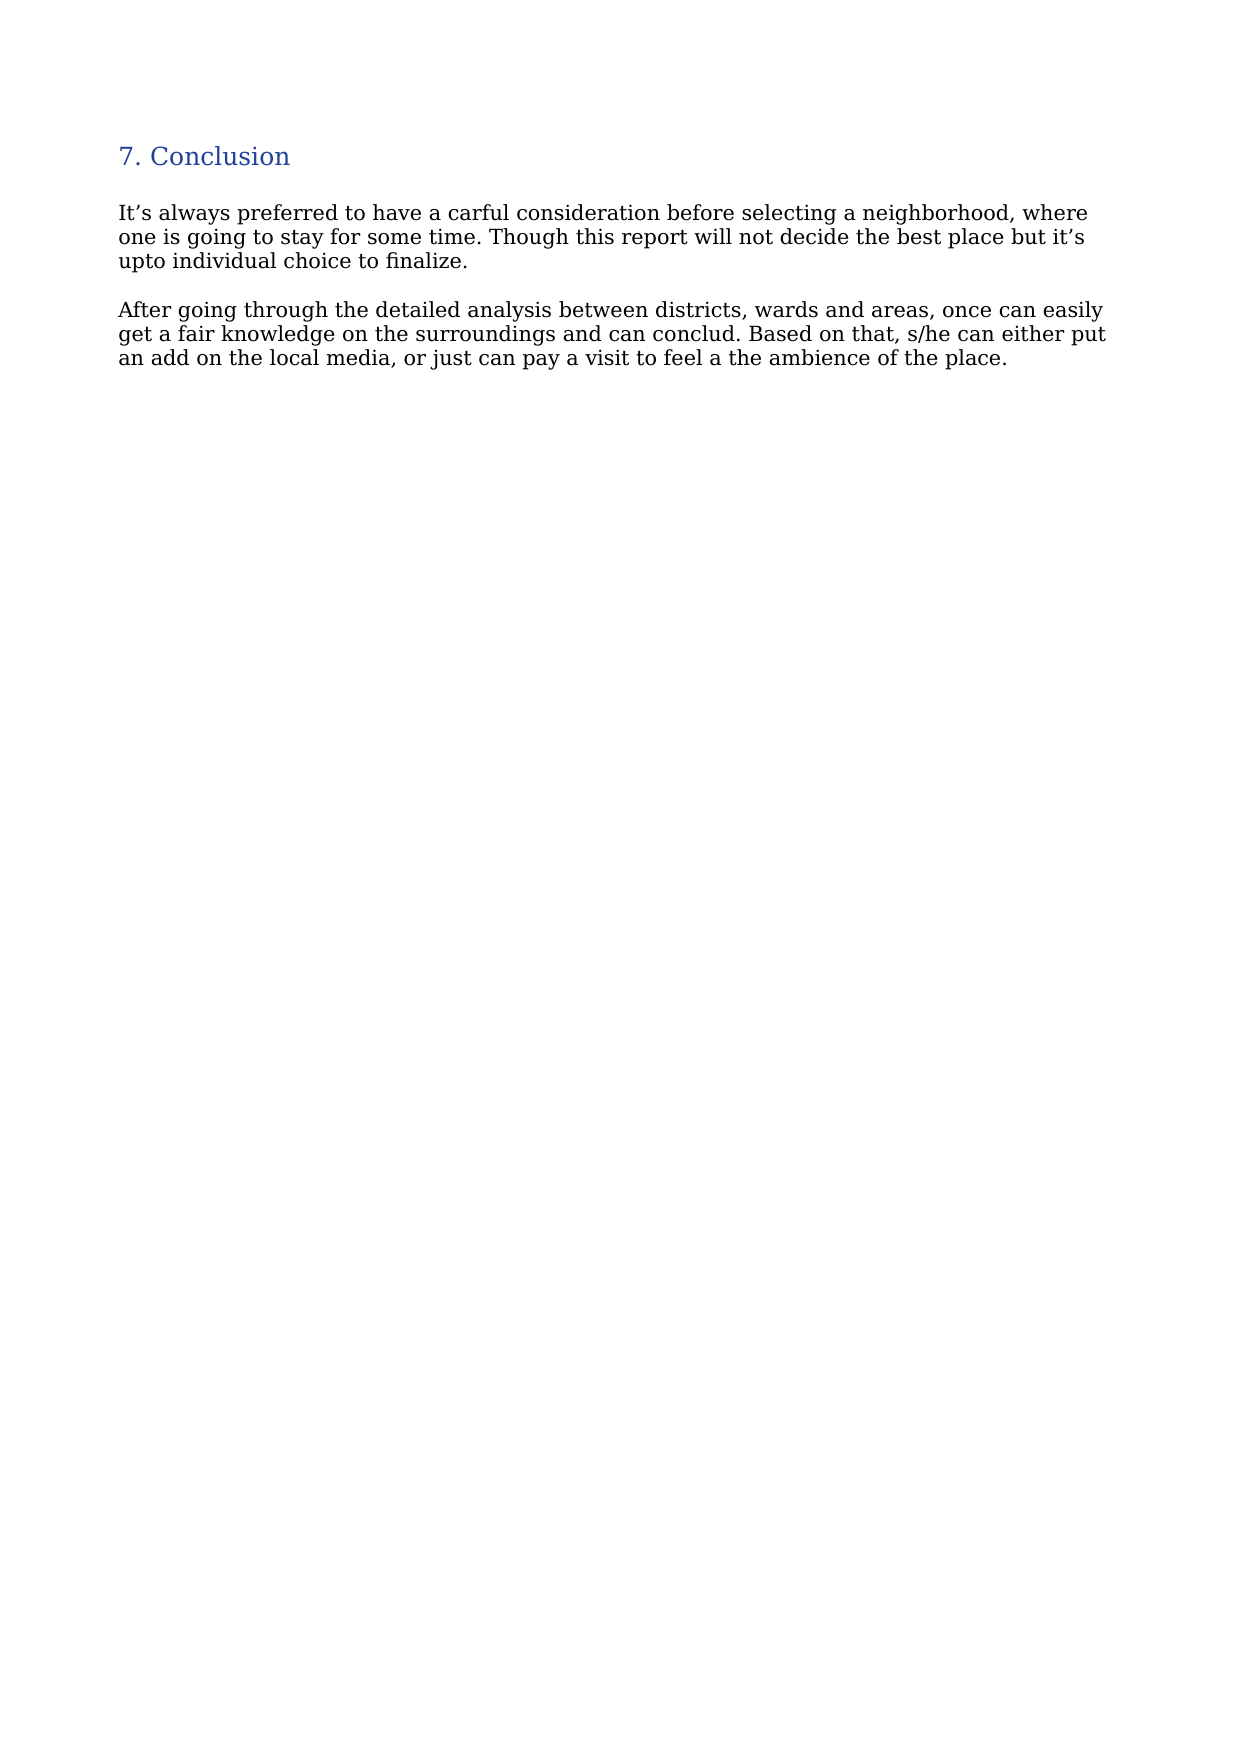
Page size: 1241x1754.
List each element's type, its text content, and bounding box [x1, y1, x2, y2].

text 7. Conclusion [118, 142, 1122, 172]
text After going through the detailed analysis between districts, wards and areas, once can easily get a fair knowledge on the surroundings and can conclud. Based on that, s/he can either put an add on the local media, or just can pay a visit to feel a the ambience of the place. [118, 298, 1122, 371]
text It’s always preferred to have a carful consideration before selecting a neighborhood, where one is going to stay for some time. Though this report will not decide the best place but it’s upto individual choice to finalize. [118, 201, 1122, 273]
